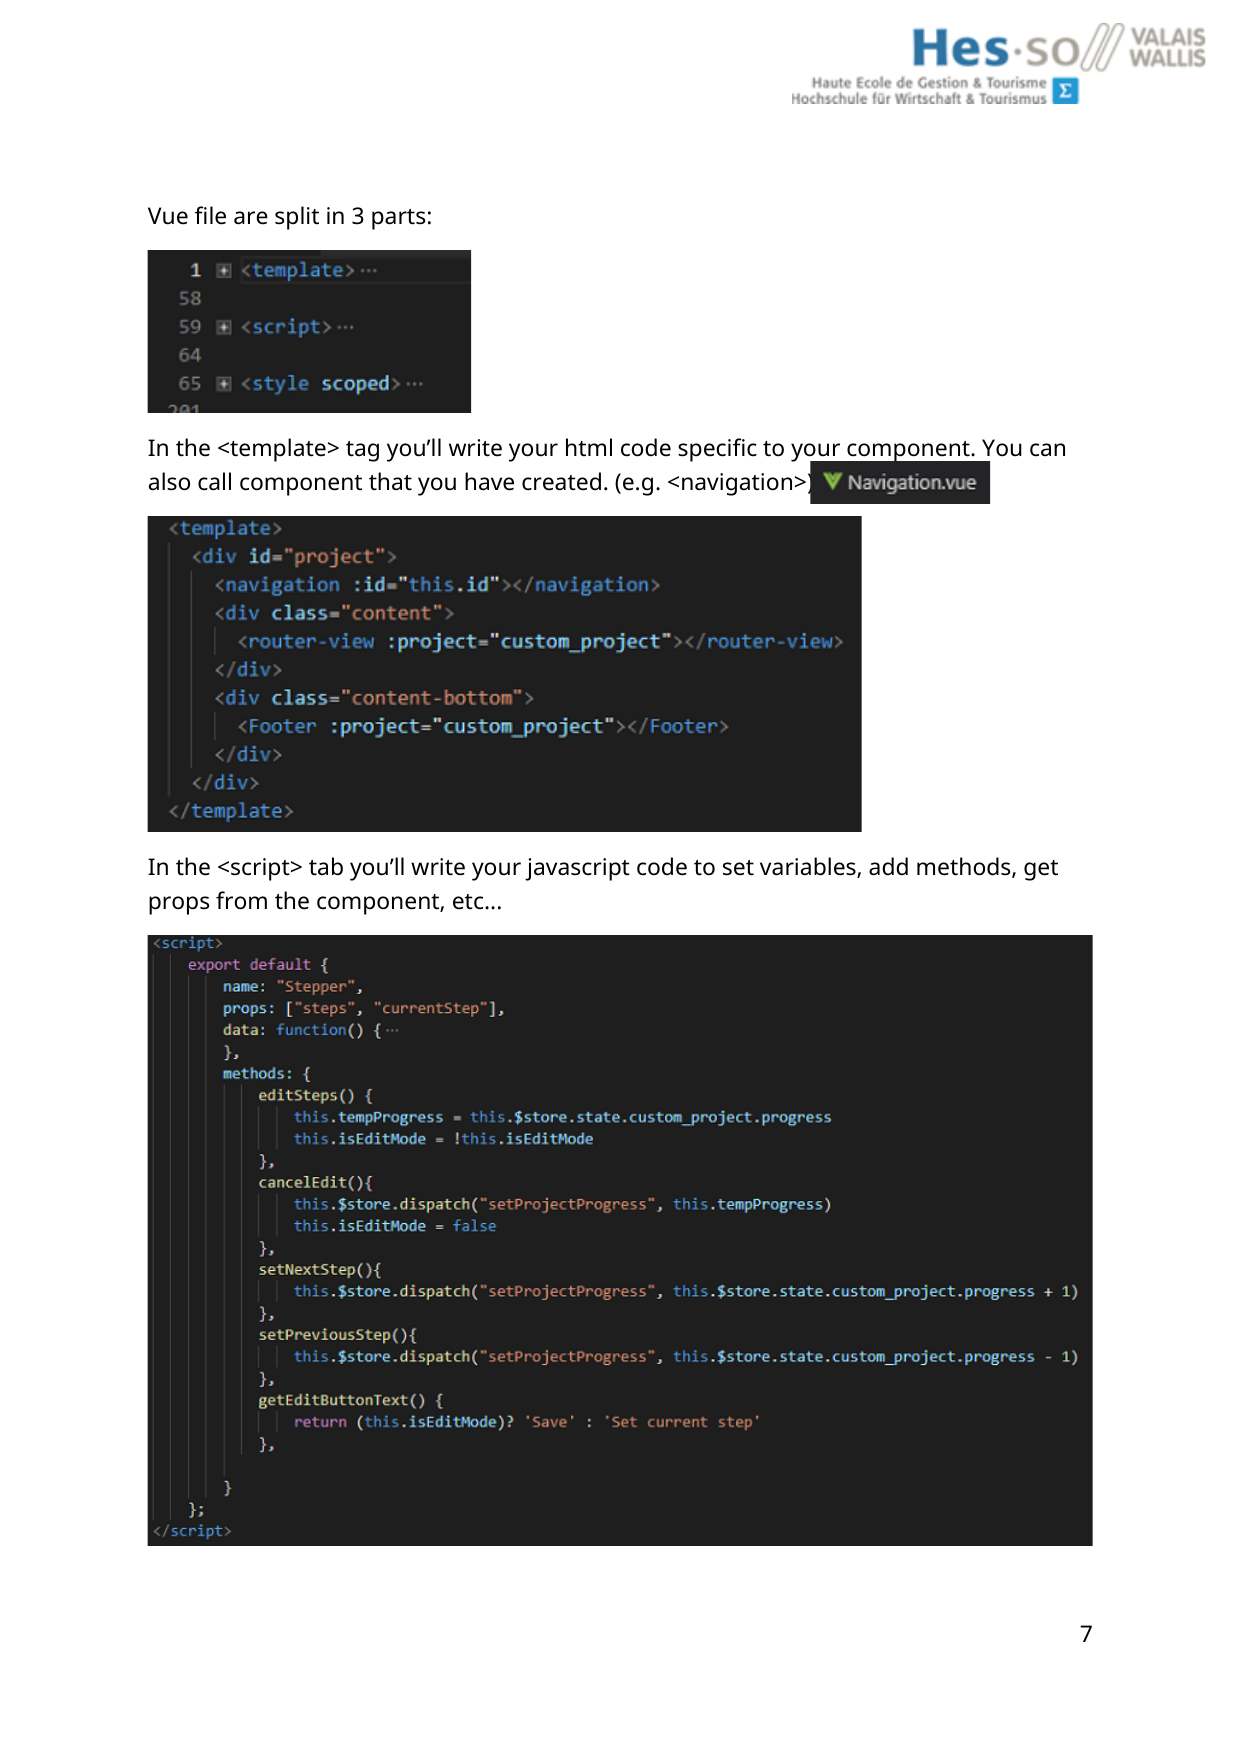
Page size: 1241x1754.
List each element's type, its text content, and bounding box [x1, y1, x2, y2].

picture [147, 250, 472, 413]
picture [792, 23, 1206, 104]
picture [810, 461, 990, 504]
text In the <script> tab you’ll write your javascript code to set variables, add methods, get props from the component, etc... [148, 851, 1093, 916]
picture [147, 935, 1093, 1546]
text In the <template> tag you’ll write your html code specific to your component. You can also call component that you have created. (e.g. <navigation>) [148, 432, 1093, 497]
text Vue file are split in 3 parts: [148, 200, 1093, 231]
picture [147, 516, 862, 832]
